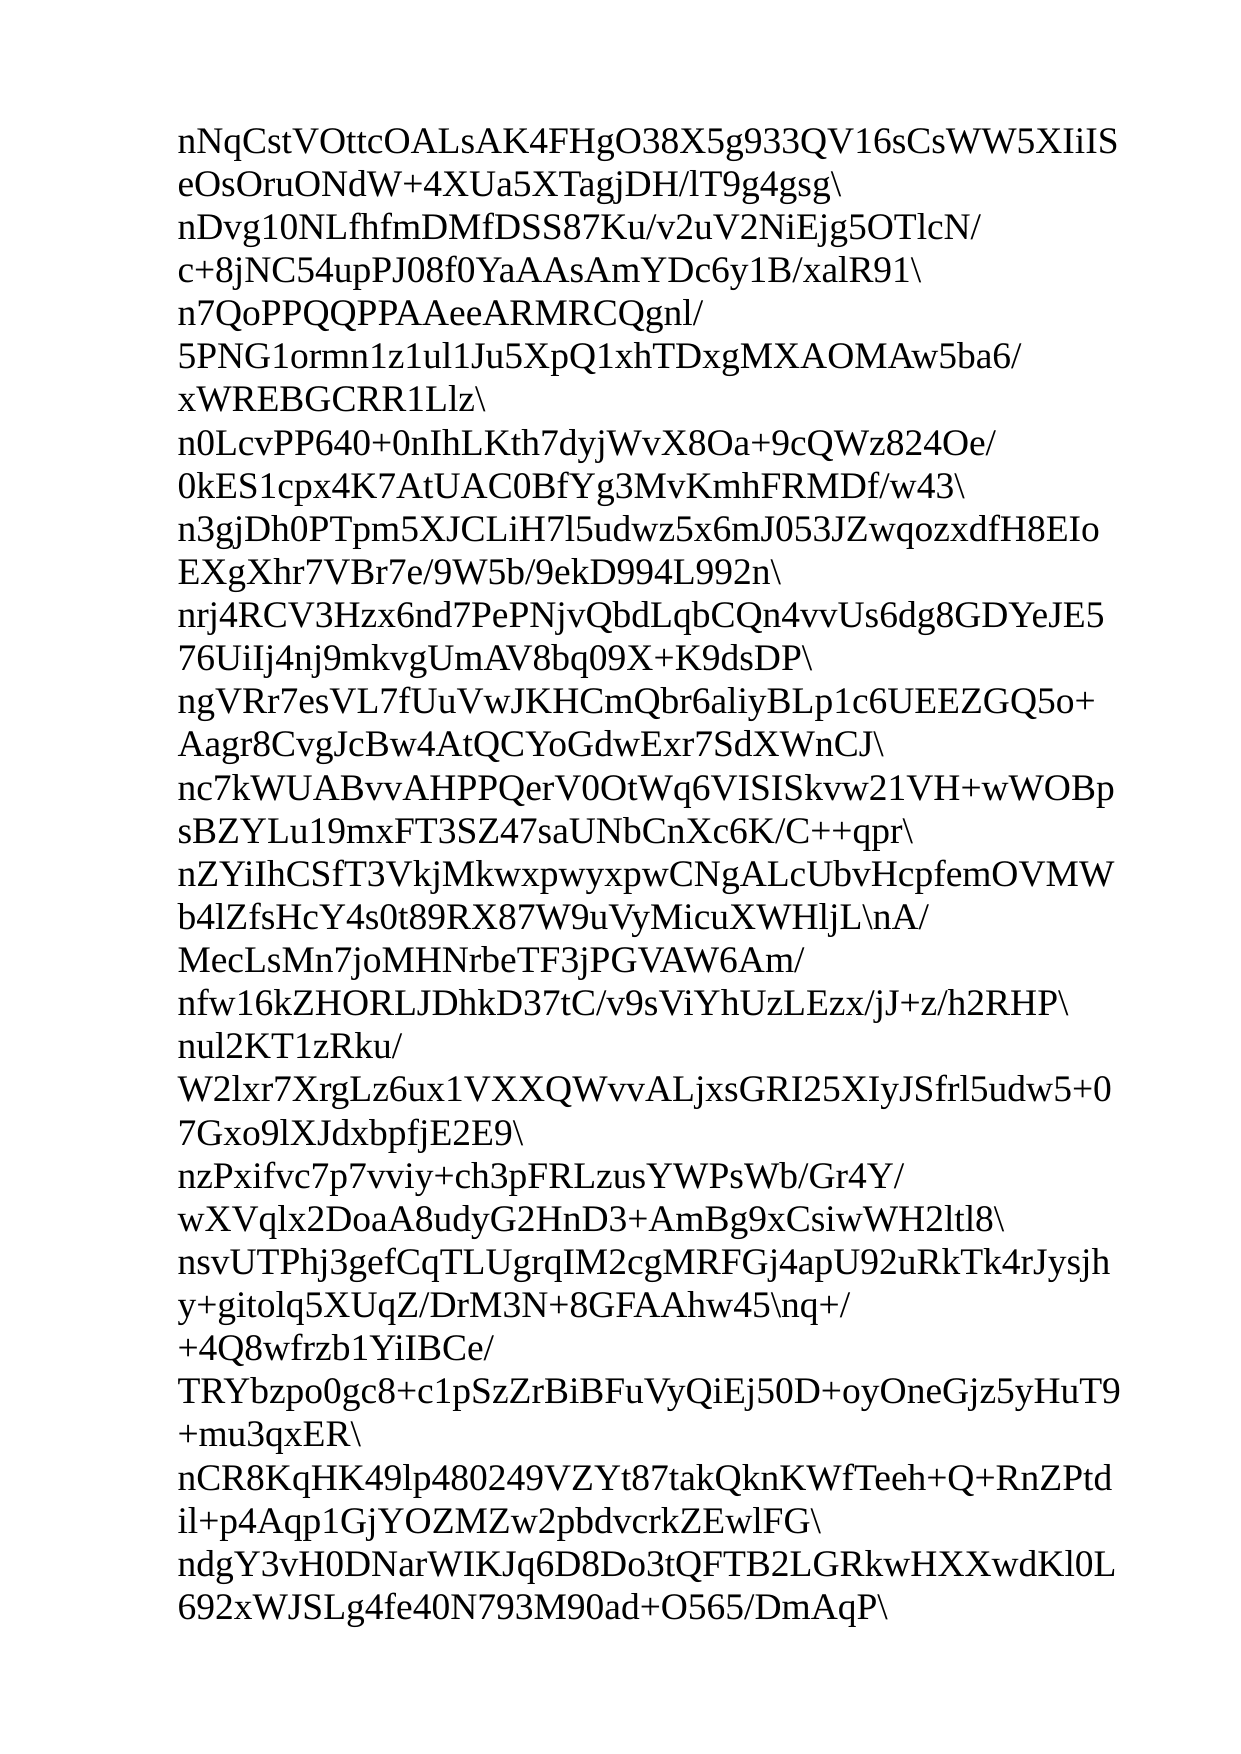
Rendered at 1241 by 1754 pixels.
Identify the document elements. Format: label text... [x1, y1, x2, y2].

list nNqCstVOttcOALsAK4FHgO38X5g933QV16sCsWW5XIiISeOsOruONdW+4XUa5XTagjDH/lT9g4gsg\nDvg10NLfhfmDMfDSS87Ku/v2uV2NiEjg5OTlcN/c+8jNC54upPJ08f0YaAAsAmYDc6y1B/xalR91\n7QoPPQQPPAAeeARMRCQgnl/5PNG1ormn1z1ul1Ju5XpQ1xhTDxgMXAOMAw5ba6/xWREBGCRR1Llz\n0LcvPP640+0nIhLKth7dyjWvX8Oa+9cQWz824Oe/0kES1cpx4K7AtUAC0BfYg3MvKmhFRMDf/w43\n3gjDh0PTpm5XJCLiH7l5udwz5x6mJ053JZwqozxdfH8EIoEXgXhr7VBr7e/9W5b/9ekD994L992n\nrj4RCV3Hzx6nd7PePNjvQbdLqbCQn4vvUs6dg8GDYeJE576UiIj4nj9mkvgUmAV8bq09X+K9dsDP\ngVRr7esVL7fUuVwJKHCmQbr6aliyBLp1c6UEEZGQ5o+Aagr8CvgJcBw4AtQCYoGdwExr7SdXWnCJ\nc7kWUABvvAHPPQerV0OtWq6VISISkvw21VH+wWOBpsBZYLu19mxFT3SZ47saUNbCnXc6K/C++qpr\nZYiIhCSfT3VkjMkwxpwyxpwCNgALcUbvHcpfemOVMWb4lZfsHcY4s0t89RX87W9uVyMicuXWHljL\nA/MecLsMn7joMHNrbeTF3jPGVAW6Am/nfw16kZHORLJDhkD37tC/v9sViYhUzLEzx/jJ+z/h2RHP\nul2KT1zRku/W2lxr7XrgLz6ux1VXXQWvvALjxsGRI25XIyJSfrl5udw5+07Gxo9lXJdxbpfjE2E9\nzPxifvc7p7vviy+ch3pFRLzusYWPsWb/Gr4Y/wXVqlx2DoaA8udyG2HnD3+AmBg9xCsiwWH2ltl8\nsvUTPhj3gefCqTLUgrqIM2cgMRFGj4apU92uRkTk4rJysjhy+gitolq5XUqZ/DrM3N+8GFAAhw45\nq+/+4Q8wfrzb1YiIBCe/TRYbzpo0gc8+c1pSzZrBiBFuVyQiEj50D+oyOneGjz5yHuT9+mu3qxER\nCR8KqHK49lp480249VZYt87takQknKWfTeeh+Q+RnZPtdil+p4Aqp1GjYOZMZw2pbdvcrkZEwlFG\ndgY3vH0DNarWIKJq6D8Do3tQFTB2LGRkwHXXwdKl0L692xWJSLg4fe40N793M90ad+O565/DmAqP\ [177, 118, 1122, 1627]
